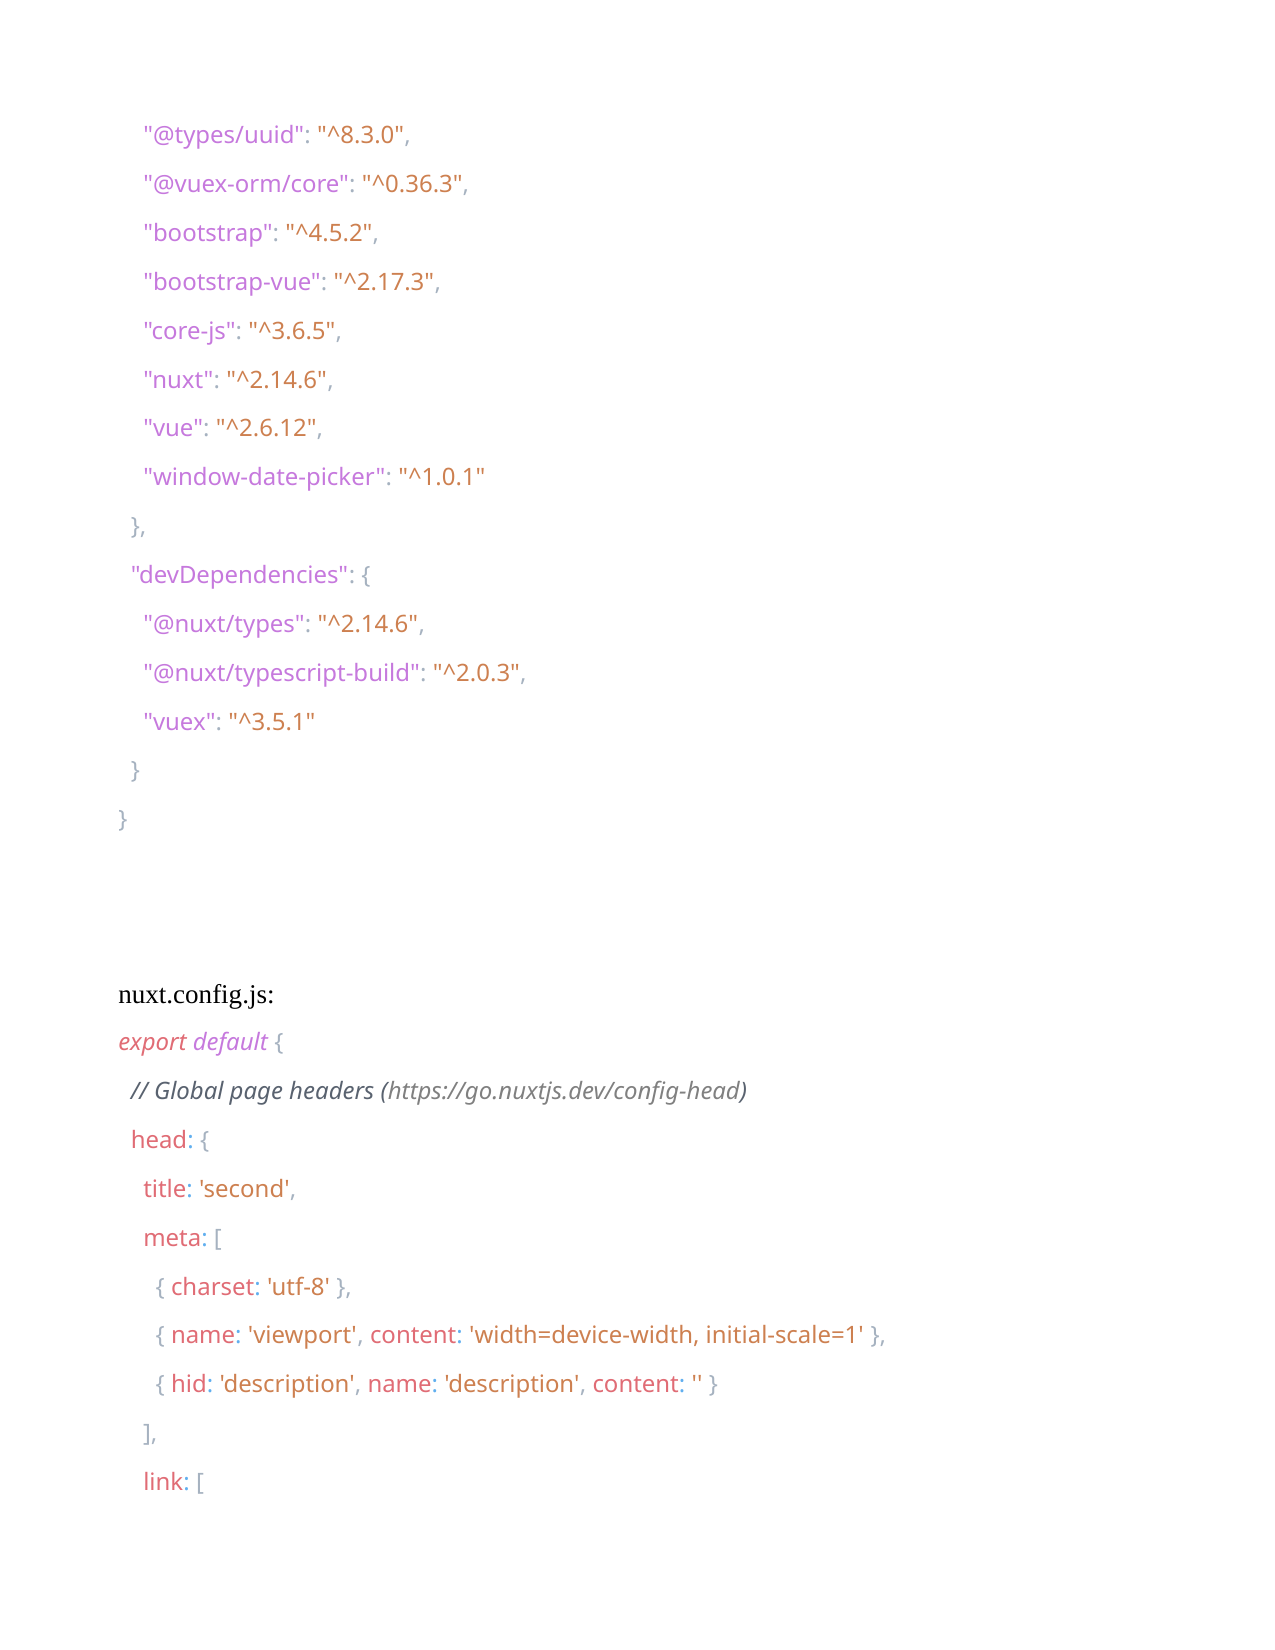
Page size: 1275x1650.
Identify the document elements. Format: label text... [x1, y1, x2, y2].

text nuxt.config.js: [118, 978, 1157, 1009]
text export default { // Global page headers (https://go.nuxtjs.dev/config-head) head: { title: 'second', meta: [ { charset: 'utf-8' }, { name: 'viewport', content: 'width=device-width, initial-scale=1' }, { hid: 'description', name: 'description', content: '' } ], link: [ [118, 1025, 1157, 1497]
text "@types/uuid": "^8.3.0", "@vuex-orm/core": "^0.36.3", "bootstrap": "^4.5.2", "bootstrap-vue": "^2.17.3", "core-js": "^3.6.5", "nuxt": "^2.14.6", "vue": "^2.6.12", "window-date-picker": "^1.0.1" }, "devDependencies": { "@nuxt/types": "^2.14.6", "@nuxt/typescript-build": "^2.0.3", "vuex": "^3.5.1" } } [118, 118, 1157, 878]
